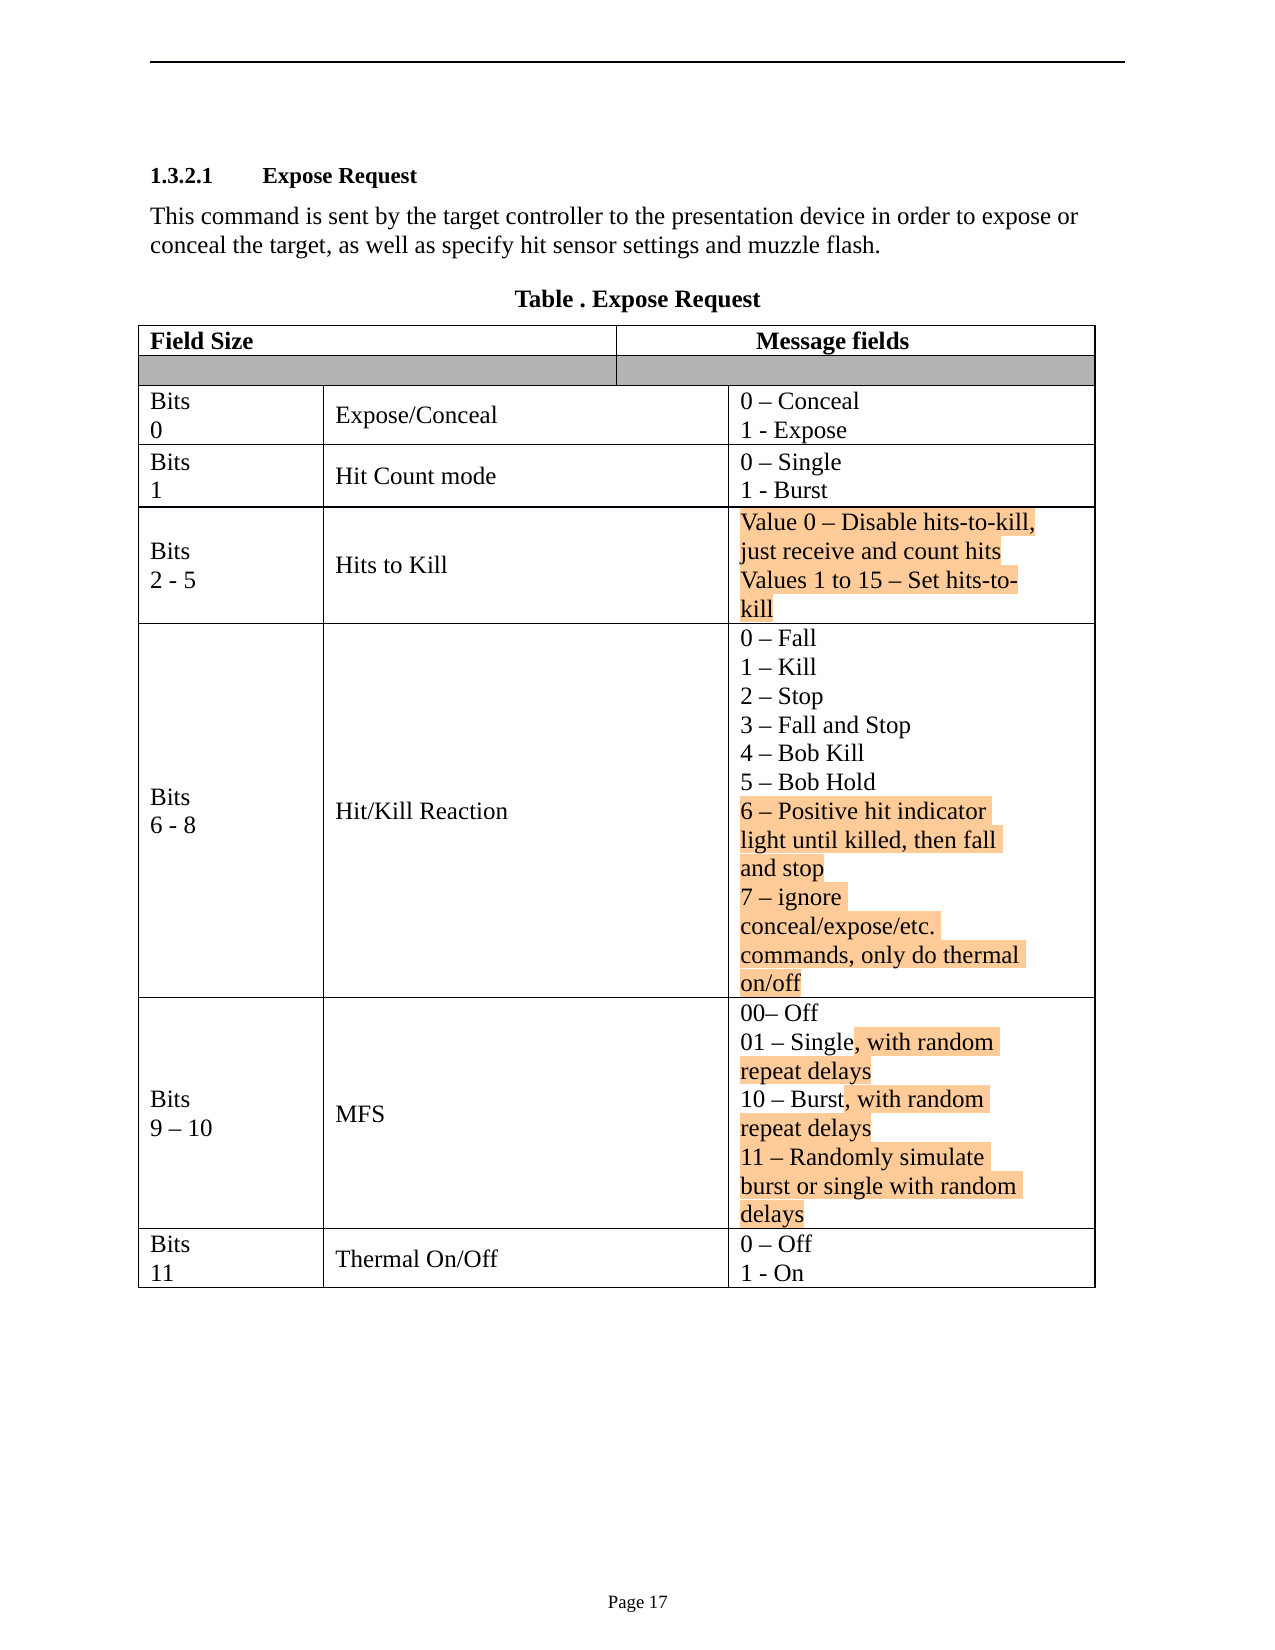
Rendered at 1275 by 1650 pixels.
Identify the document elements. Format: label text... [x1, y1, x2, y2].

table_cell 0 – Fall 1 – Kill 2 – Stop 3 – Fall and Stop 4 – Bob Kill 5 – Bob Hold 6 – Positive hit indicator light until killed, then fall and stop 7 – ignore conceal/expose/etc. commands, only do thermal on/off [729, 624, 1094, 997]
table_cell Expose/Conceal [324, 386, 728, 443]
table_cell Bits 2 - 5 [139, 508, 323, 622]
table_cell Hit/Kill Reaction [324, 624, 728, 997]
table_cell Value 0 – Disable hits-to-kill, just receive and count hits Values 1 to 15 – Set hits-to-kill [729, 508, 1094, 622]
table_cell Hits to Kill [324, 508, 728, 622]
subtitle Expose Request [150, 162, 1125, 189]
table_cell Bits 9 – 10 [139, 998, 323, 1228]
table_cell Bits 11 [139, 1229, 323, 1287]
table_cell Bits 6 - 8 [139, 624, 323, 997]
table_cell Bits 0 [139, 386, 323, 443]
table_cell 00– Off 01 – Single, with random repeat delays 10 – Burst, with random repeat delays 11 – Randomly simulate burst or single with random delays [729, 998, 1094, 1228]
table_cell [617, 356, 1094, 385]
table_cell MFS [324, 998, 728, 1228]
table_cell 0 – Conceal 1 - Expose [729, 386, 1094, 443]
table_header Message fields [617, 326, 1094, 355]
table_header Field Size [139, 326, 616, 355]
table_cell Thermal On/Off [324, 1229, 728, 1287]
table_cell 0 – Single 1 - Burst [729, 445, 1094, 506]
table_cell 0 – Off 1 - On [729, 1229, 1094, 1287]
table_cell Bits 1 [139, 445, 323, 506]
subtitle Table . Expose Request [150, 284, 1125, 313]
text This command is sent by the target controller to the presentation device in order to expose or conceal the target, as well as specify hit sensor settings and muzzle flash. [150, 201, 1125, 259]
table_cell Hit Count mode [324, 445, 728, 506]
table_cell [139, 356, 616, 385]
